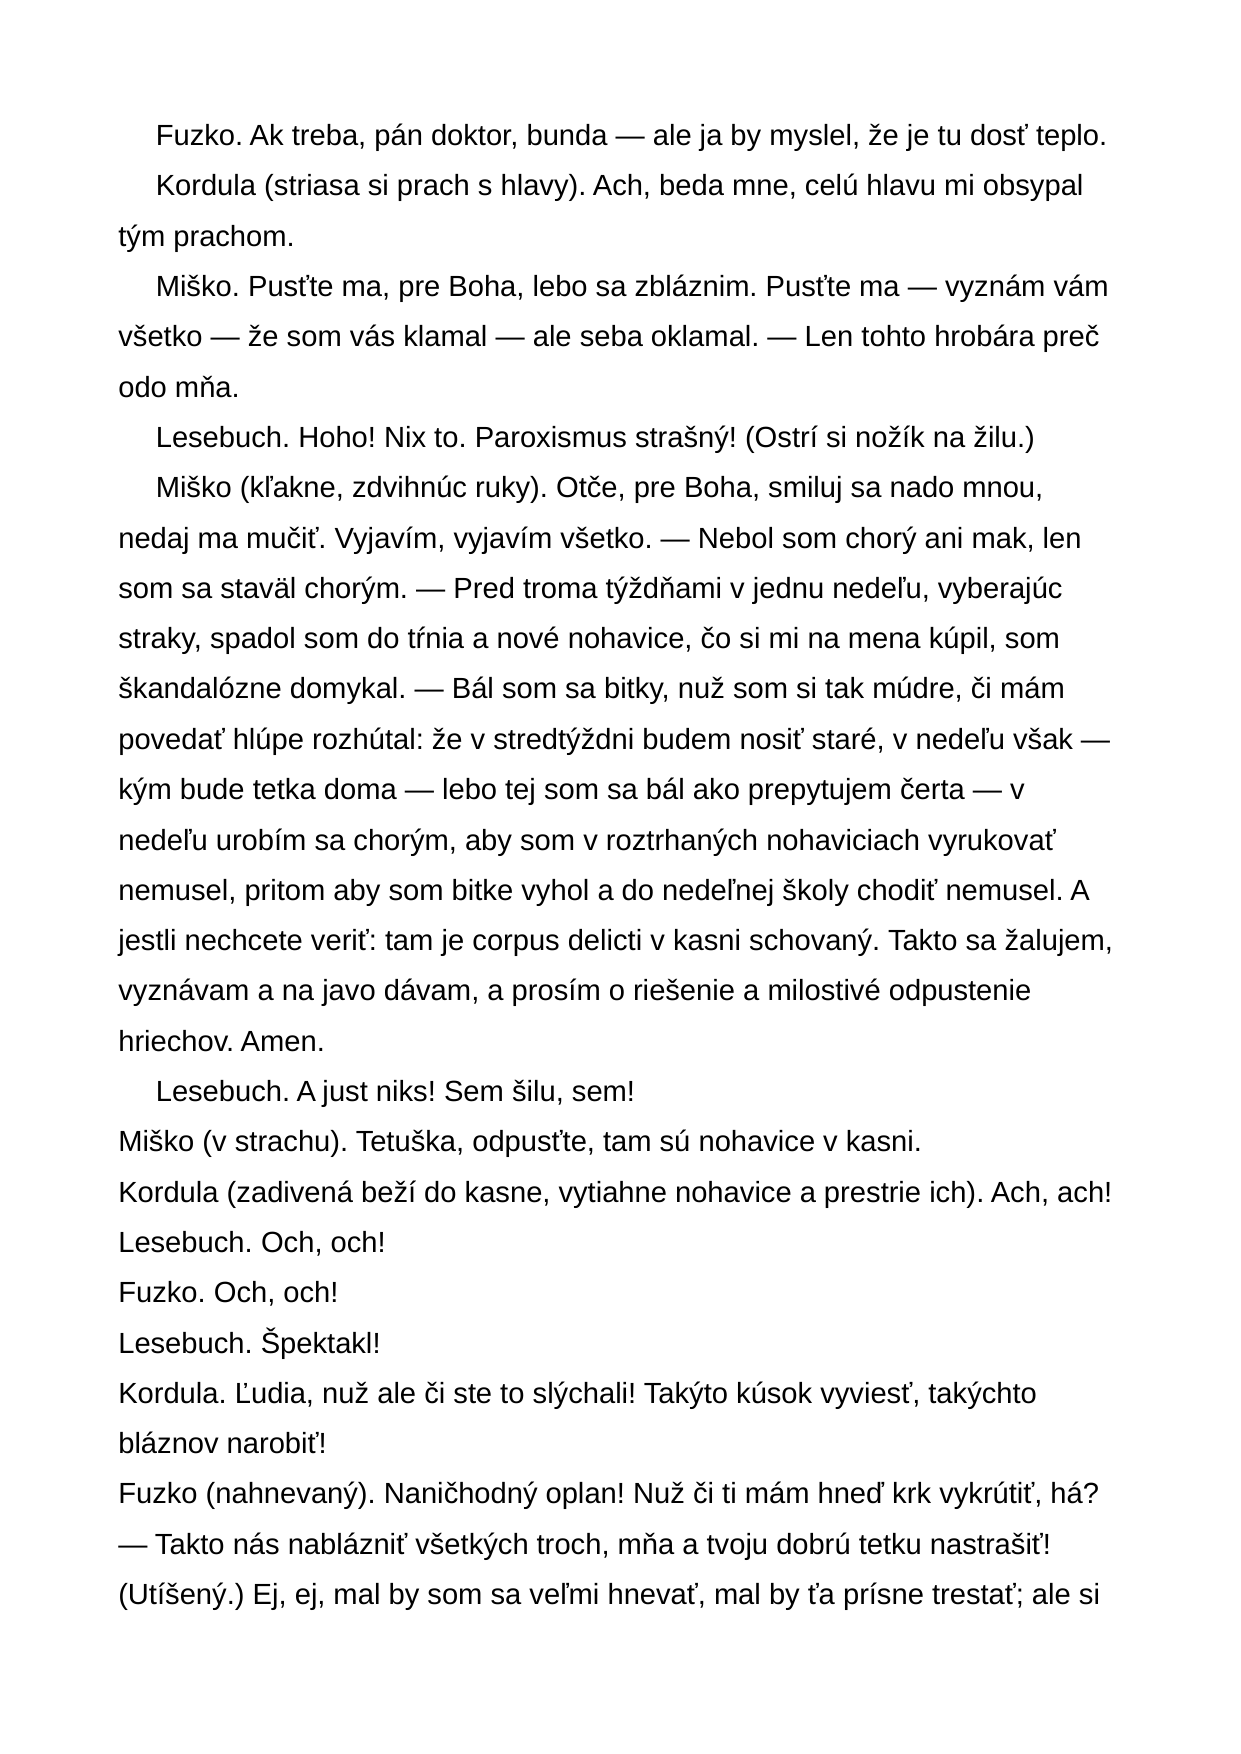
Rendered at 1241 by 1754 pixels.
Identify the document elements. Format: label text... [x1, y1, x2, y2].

text Miško (v strachu). Tetuška, odpusťte, tam sú nohavice v kasni. [118, 1124, 1122, 1158]
text Kordula (striasa si prach s hlavy). Ach, beda mne, celú hlavu mi obsypal tým prachom. [118, 168, 1122, 252]
text Fuzko. Och, och! [118, 1275, 1122, 1309]
text Miško. Pusťte ma, pre Boha, lebo sa zbláznim. Pusťte ma — vyznám vám všetko — že som vás klamal — ale seba oklamal. — Len tohto hrobára preč odo mňa. [118, 269, 1122, 403]
text Miško (kľakne, zdvihnúc ruky). Otče, pre Boha, smiluj sa nado mnou, nedaj ma mučiť. Vyjavím, vyjavím všetko. — Nebol som chorý ani mak, len som sa staväl chorým. — Pred troma týždňami v jednu nedeľu, vyberajúc straky, spadol som do tŕnia a nové nohavice, čo si mi na mena kúpil, som škandalózne domykal. — Bál som sa bitky, nuž som si tak múdre, či mám povedať hlúpe rozhútal: že v stredtýždni budem nosiť staré, v nedeľu však — kým bude tetka doma — lebo tej som sa bál ako prepytujem čerta — v nedeľu urobím sa chorým, aby som v roztrhaných nohaviciach vyrukovať nemusel, pritom aby som bitke vyhol a do nedeľnej školy chodiť nemusel. A jestli nechcete veriť: tam je corpus delicti v kasni schovaný. Takto sa žalujem, vyznávam a na javo dávam, a prosím o riešenie a milostivé odpustenie hriechov. Amen. [118, 470, 1122, 1057]
text Lesebuch. Hoho! Nix to. Paroxismus strašný! (Ostrí si nožík na žilu.) [118, 420, 1122, 453]
text Fuzko. Ak treba, pán doktor, bunda — ale ja by myslel, že je tu dosť teplo. [118, 118, 1122, 152]
text Lesebuch. A just niks! Sem šilu, sem! [118, 1074, 1122, 1108]
text Kordula. Ľudia, nuž ale či ste to slýchali! Takýto kúsok vyviesť, takýchto bláznov narobiť! [118, 1376, 1122, 1460]
text Lesebuch. Špektakl! [118, 1326, 1122, 1359]
text Kordula (zadivená beží do kasne, vytiahne nohavice a prestrie ich). Ach, ach! [118, 1175, 1122, 1208]
subtitle Lesebuch. Och, och! [118, 1225, 1122, 1258]
text Fuzko (nahnevaný). Naničhodný oplan! Nuž či ti mám hneď krk vykrútiť, há? — Takto nás nablázniť všetkých troch, mňa a tvoju dobrú tetku nastrašiť! (Utíšený.) Ej, ej, mal by som sa veľmi hnevať, mal by ťa prísne trestať; ale si [118, 1477, 1122, 1611]
